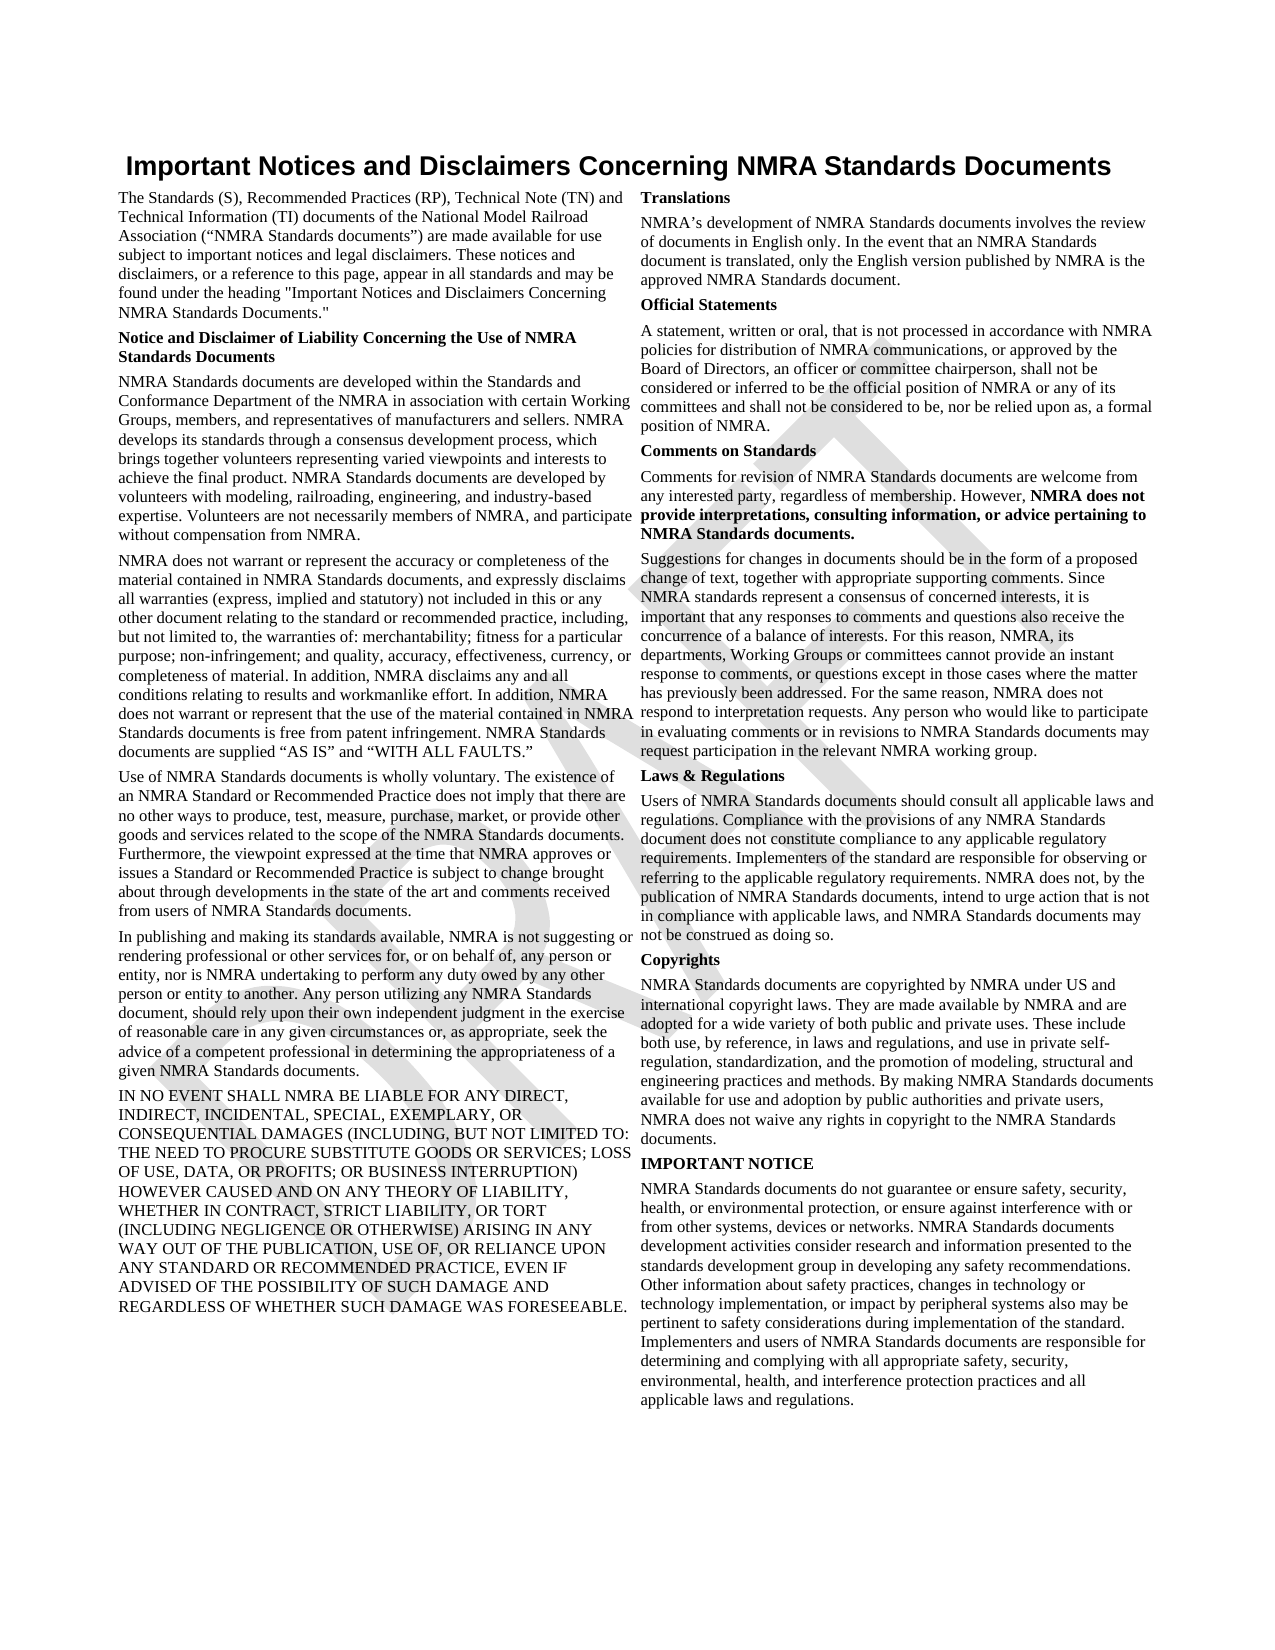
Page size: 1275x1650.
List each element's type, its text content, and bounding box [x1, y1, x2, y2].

text Comments for revision of NMRA Standards documents are welcome from any interested party, regardless of membership. However, NMRA does not provide interpretations, consulting information, or advice pertaining to NMRA Standards documents. [640, 466, 938, 543]
text Laws & Regulations [708, 766, 822, 785]
text IN NO EVENT SHALL NMRA BE LIABLE FOR ANY DIRECT, INDIRECT, INCIDENTAL, SPECIAL, EXEMPLARY, OR CONSEQUENTIAL DAMAGES (INCLUDING, BUT NOT LIMITED TO: THE NEED TO PROCURE SUBSTITUTE GOODS OR SERVICES; LOSS OF USE, DATA, OR PROFITS; OR BUSINESS INTERRUPTION) HOWEVER CAUSED AND ON ANY THEORY OF LIABILITY, WHETHER IN CONTRACT, STRICT LIABILITY, OR TORT (INCLUDING NEGLIGENCE OR OTHERWISE) ARISING IN ANY WAY OUT OF THE PUBLICATION, USE OF, OR RELIANCE UPON ANY STANDARD OR RECOMMENDED PRACTICE, EVEN IF ADVISED OF THE POSSIBILITY OF SUCH DAMAGE AND REGARDLESS OF WHETHER SUCH DAMAGE WAS FORESEEABLE. [118, 1086, 634, 1316]
text A statement, written or oral, that is not processed in accordance with NMRA policies for distribution of NMRA communications, or approved by the Board of Directors, an officer or committee chairperson, shall not be considered or inferred to be the official position of NMRA or any of its committees and shall not be considered to be, nor be relied upon as, a formal position of NMRA. [640, 320, 1157, 435]
text In publishing and making its standards available, NMRA is not suggesting or rendering professional or other services for, or on behalf of, any person or entity, nor is NMRA undertaking to perform any duty owed by any other person or entity to another. Any person utilizing any NMRA Standards document, should rely upon their own independent judgment in the exercise of reasonable care in any given circumstances or, as appropriate, seek the advice of a competent professional in determining the appropriateness of a given NMRA Standards documents. [118, 926, 485, 1080]
text The Standards (S), Recommended Practices (RP), Technical Note (TN) and Technical Information (TI) documents of the National Model Railroad Association (“NMRA Standards documents”) are made available for use subject to important notices and legal disclaimers. These notices and disclaimers, or a reference to this page, appear in all standards and may be found under the heading "Important Notices and Disclaimers Concerning NMRA Standards Documents." [118, 187, 634, 322]
text Suggestions for changes in documents should be in the form of a proposed change of text, together with appropriate supporting comments. Since NMRA standards represent a consensus of concerned interests, it is important that any responses to comments and questions also receive the concurrence of a balance of interests. For this reason, NMRA, its departments, Working Groups or committees cannot provide an instant response to comments, or questions except in those cases where the matter has previously been addressed. For the same reason, NMRA does not respond to interpretation requests. Any person who would like to participate in evaluating comments or in revisions to NMRA Standards documents may request participation in the relevant NMRA working group. [677, 549, 1157, 760]
text Laws & Regulations [640, 766, 680, 785]
text NMRA’s development of NMRA Standards documents involves the review of documents in English only. In the event that an NMRA Standards document is translated, only the English version published by NMRA is the approved NMRA Standards document. [640, 213, 1157, 289]
text Comments on Standards [813, 441, 855, 460]
text Use of NMRA Standards documents is wholly voluntary. The existence of an NMRA Standard or Recommended Practice does not imply that there are no other ways to produce, test, measure, purchase, market, or provide other goods and services related to the scope of the NMRA Standards documents. Furthermore, the viewpoint expressed at the time that NMRA approves or issues a Standard or Recommended Practice is subject to change brought about through developments in the state of the art and comments received from users of NMRA Standards documents. [118, 767, 634, 920]
text Comments on Standards [640, 441, 774, 460]
text IMPORTANT NOTICE [640, 1154, 1157, 1173]
text Official Statements [640, 295, 1157, 314]
text Suggestions for changes in documents should be in the form of a proposed change of text, together with appropriate supporting comments. Since NMRA standards represent a consensus of concerned interests, it is important that any responses to comments and questions also receive the concurrence of a balance of interests. For this reason, NMRA, its departments, Working Groups or committees cannot provide an instant response to comments, or questions except in those cases where the matter has previously been addressed. For the same reason, NMRA does not respond to interpretation requests. Any person who would like to participate in evaluating comments or in revisions to NMRA Standards documents may request participation in the relevant NMRA working group. [640, 603, 797, 760]
text Copyrights [640, 950, 681, 969]
text Copyrights [707, 950, 1157, 969]
text Comments for revision of NMRA Standards documents are welcome from any interested party, regardless of membership. However, NMRA does not provide interpretations, consulting information, or advice pertaining to NMRA Standards documents. [907, 466, 1157, 543]
text NMRA does not warrant or represent the accuracy or completeness of the material contained in NMRA Standards documents, and expressly disclaims all warranties (express, implied and statutory) not included in this or any other document relating to the standard or recommended practice, including, but not limited to, the warranties of: merchantability; fitness for a particular purpose; non-infringement; and quality, accuracy, effectiveness, currency, or completeness of material. In addition, NMRA disclaims any and all conditions relating to results and workmanlike effort. In addition, NMRA does not warrant or represent that the use of the material contained in NMRA Standards documents is free from patent infringement. NMRA Standards documents are supplied “AS IS” and “WITH ALL FAULTS.” [118, 550, 634, 761]
text In publishing and making its standards available, NMRA is not suggesting or rendering professional or other services for, or on behalf of, any person or entity, nor is NMRA undertaking to perform any duty owed by any other person or entity to another. Any person utilizing any NMRA Standards document, should rely upon their own independent judgment in the exercise of reasonable care in any given circumstances or, as appropriate, seek the advice of a competent professional in determining the appropriateness of a given NMRA Standards documents. [477, 980, 634, 1080]
text Translations [640, 187, 1157, 207]
text Laws & Regulations [848, 766, 1157, 785]
text Comments on Standards [882, 441, 1157, 460]
text Users of NMRA Standards documents should consult all applicable laws and regulations. Compliance with the provisions of any NMRA Standards document does not constitute compliance to any applicable regulatory requirements. Implementers of the standard are responsible for observing or referring to the applicable regulatory requirements. NMRA does not, by the publication of NMRA Standards documents, intend to urge action that is not in compliance with applicable laws, and NMRA Standards documents may not be construed as doing so. [673, 791, 1157, 944]
text Notice and Disclaimer of Liability Concerning the Use of NMRA Standards Documents [118, 328, 634, 366]
text NMRA Standards documents do not guarantee or ensure safety, security, health, or environmental protection, or ensure against interference with or from other systems, devices or networks. NMRA Standards documents development activities consider research and information presented to the standards development group in developing any safety recommendations. Other information about safety practices, changes in technology or technology implementation, or impact by peripheral systems also may be pertinent to safety considerations during implementation of the standard. Implementers and users of NMRA Standards documents are responsible for determining and complying with all appropriate safety, security, environmental, health, and interference protection practices and all applicable laws and regulations. [640, 1179, 1157, 1409]
text NMRA Standards documents are developed within the Standards and Conformance Department of the NMRA in association with certain Working Groups, members, and representatives of manufacturers and sellers. NMRA develops its standards through a consensus development process, which brings together volunteers representing varied viewpoints and interests to achieve the final product. NMRA Standards documents are developed by volunteers with modeling, railroading, engineering, and industry-based expertise. Volunteers are not necessarily members of NMRA, and participate without compensation from NMRA. [118, 372, 634, 544]
subtitle Important Notices and Disclaimers Concerning NMRA Standards Documents [81, 150, 1157, 181]
text NMRA Standards documents are copyrighted by NMRA under US and international copyright laws. They are made available by NMRA and are adopted for a wide variety of both public and private uses. These include both use, by reference, in laws and regulations, and use in private self-regulation, standardization, and the promotion of modeling, structural and engineering practices and methods. By making NMRA Standards documents available for use and adoption by public authorities and private users, NMRA does not waive any rights in copyright to the NMRA Standards documents. [640, 975, 1157, 1148]
